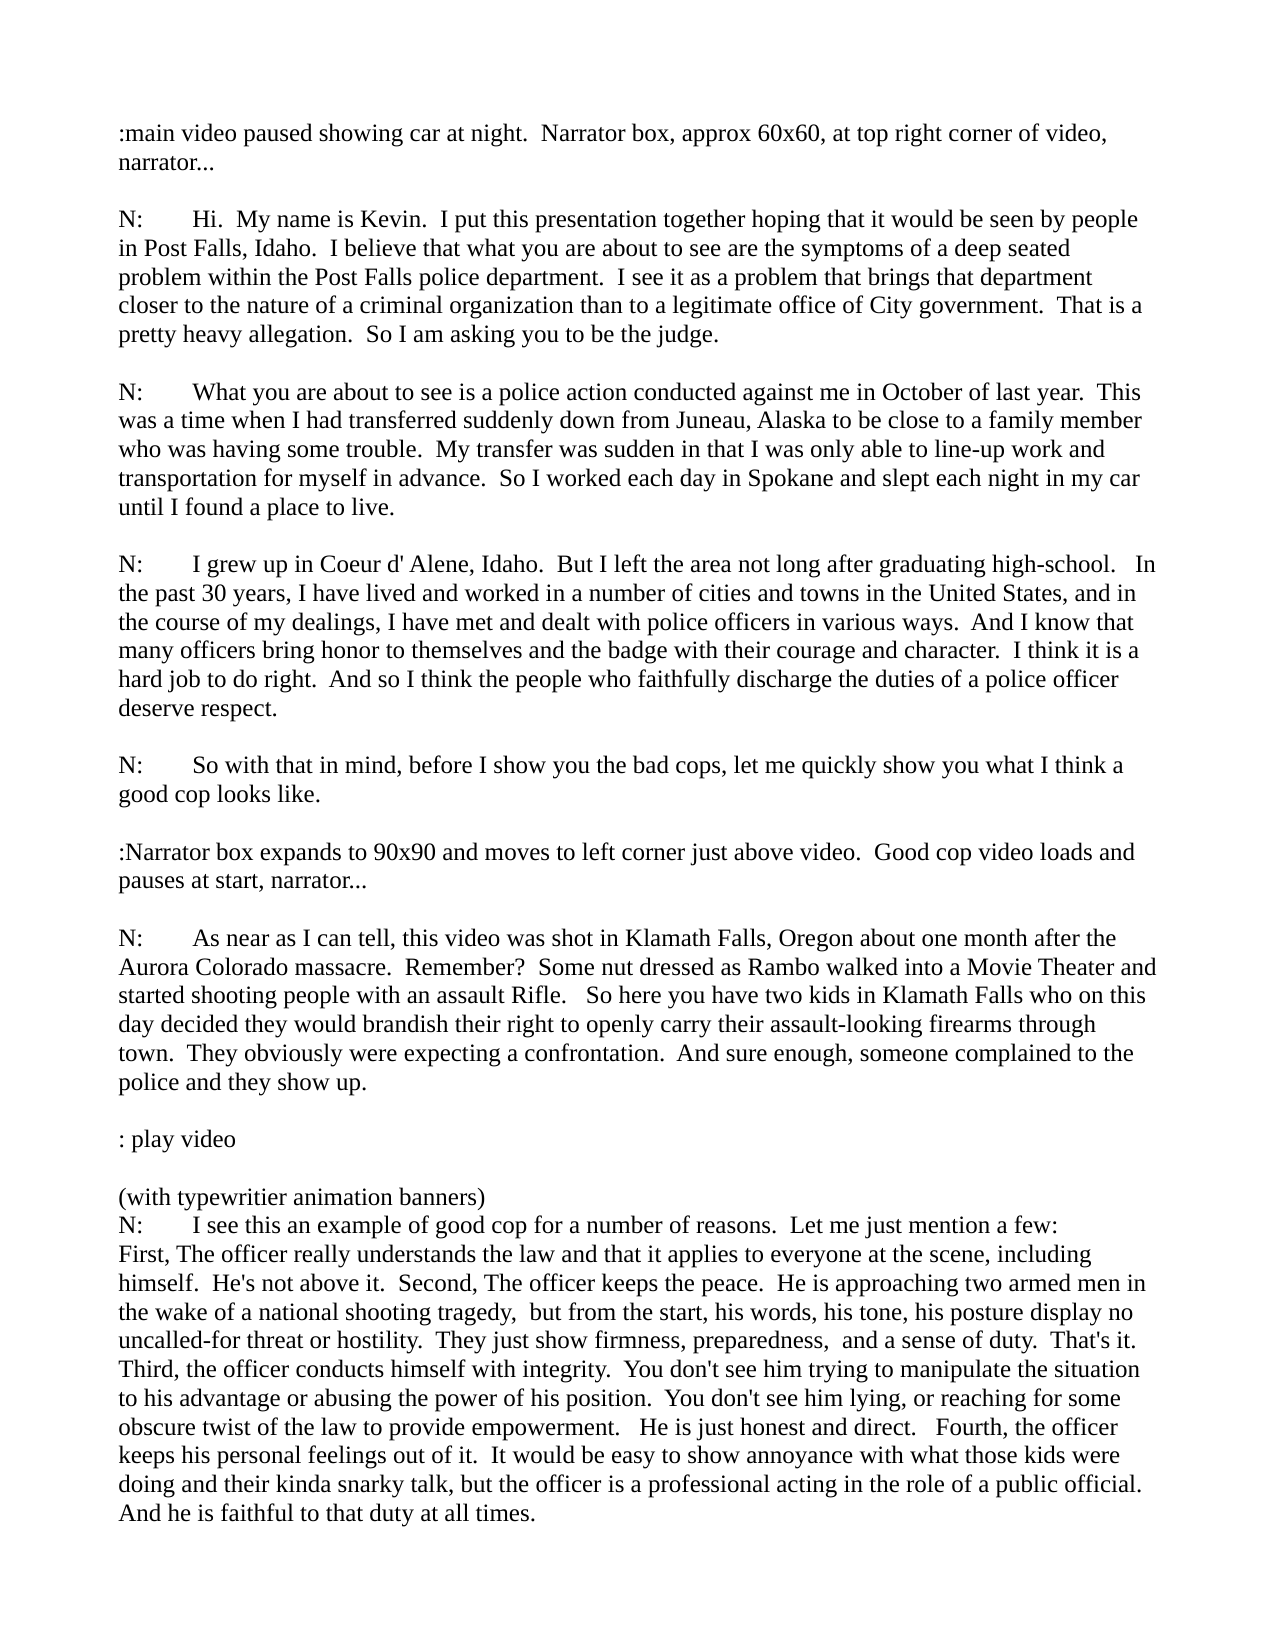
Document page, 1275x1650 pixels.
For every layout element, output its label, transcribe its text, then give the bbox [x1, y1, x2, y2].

text N: I grew up in Coeur d' Alene, Idaho. But I left the area not long after graduating high-school. In the past 30 years, I have lived and worked in a number of cities and towns in the United States, and in the course of my dealings, I have met and dealt with police officers in various ways. And I know that many officers bring honor to themselves and the badge with their courage and character. I think it is a hard job to do right. And so I think the people who faithfully discharge the duties of a police officer deserve respect. [118, 549, 1157, 722]
text First, The officer really understands the law and that it applies to everyone at the scene, including himself. He's not above it. Second, The officer keeps the peace. He is approaching two armed men in the wake of a national shooting tragedy, but from the start, his words, his tone, his posture display no uncalled-for threat or hostility. They just show firmness, preparedness, and a sense of duty. That's it. Third, the officer conducts himself with integrity. You don't see him trying to manipulate the situation to his advantage or abusing the power of his position. You don't see him lying, or reaching for some obscure twist of the law to provide empowerment. He is just honest and direct. Fourth, the officer keeps his personal feelings out of it. It would be easy to show annoyance with what those kids were doing and their kinda snarky talk, but the officer is a professional acting in the role of a public official. And he is faithful to that duty at all times. [118, 1239, 1157, 1527]
text N: What you are about to see is a police action conducted against me in October of last year. This was a time when I had transferred suddenly down from Juneau, Alaska to be close to a family member who was having some trouble. My transfer was sudden in that I was only able to line-up work and transportation for myself in advance. So I worked each day in Spokane and slept each night in my car until I found a place to live. [118, 377, 1157, 521]
text N: Hi. My name is Kevin. I put this presentation together hoping that it would be seen by people in Post Falls, Idaho. I believe that what you are about to see are the symptoms of a deep seated problem within the Post Falls police department. I see it as a problem that brings that department closer to the nature of a criminal organization than to a legitimate office of City government. That is a pretty heavy allegation. So I am asking you to be the judge. [118, 204, 1157, 348]
text N: I see this an example of good cop for a number of reasons. Let me just mention a few: [118, 1211, 1157, 1239]
text N: As near as I can tell, this video was shot in Klamath Falls, Oregon about one month after the Aurora Colorado massacre. Remember? Some nut dressed as Rambo walked into a Movie Theater and started shooting people with an assault Rifle. So here you have two kids in Klamath Falls who on this day decided they would brandish their right to openly carry their assault-looking firearms through town. They obviously were expecting a confrontation. And sure enough, someone complained to the police and they show up. [118, 923, 1157, 1096]
text N: So with that in mind, before I show you the bad cops, let me quickly show you what I think a good cop looks like. [118, 751, 1157, 808]
text :Narrator box expands to 90x90 and moves to left corner just above video. Good cop video loads and pauses at start, narrator... [118, 837, 1157, 894]
text :main video paused showing car at night. Narrator box, approx 60x60, at top right corner of video, narrator... [118, 118, 1157, 176]
text : play video [118, 1124, 1157, 1153]
text (with typewritier animation banners) [118, 1182, 1157, 1211]
